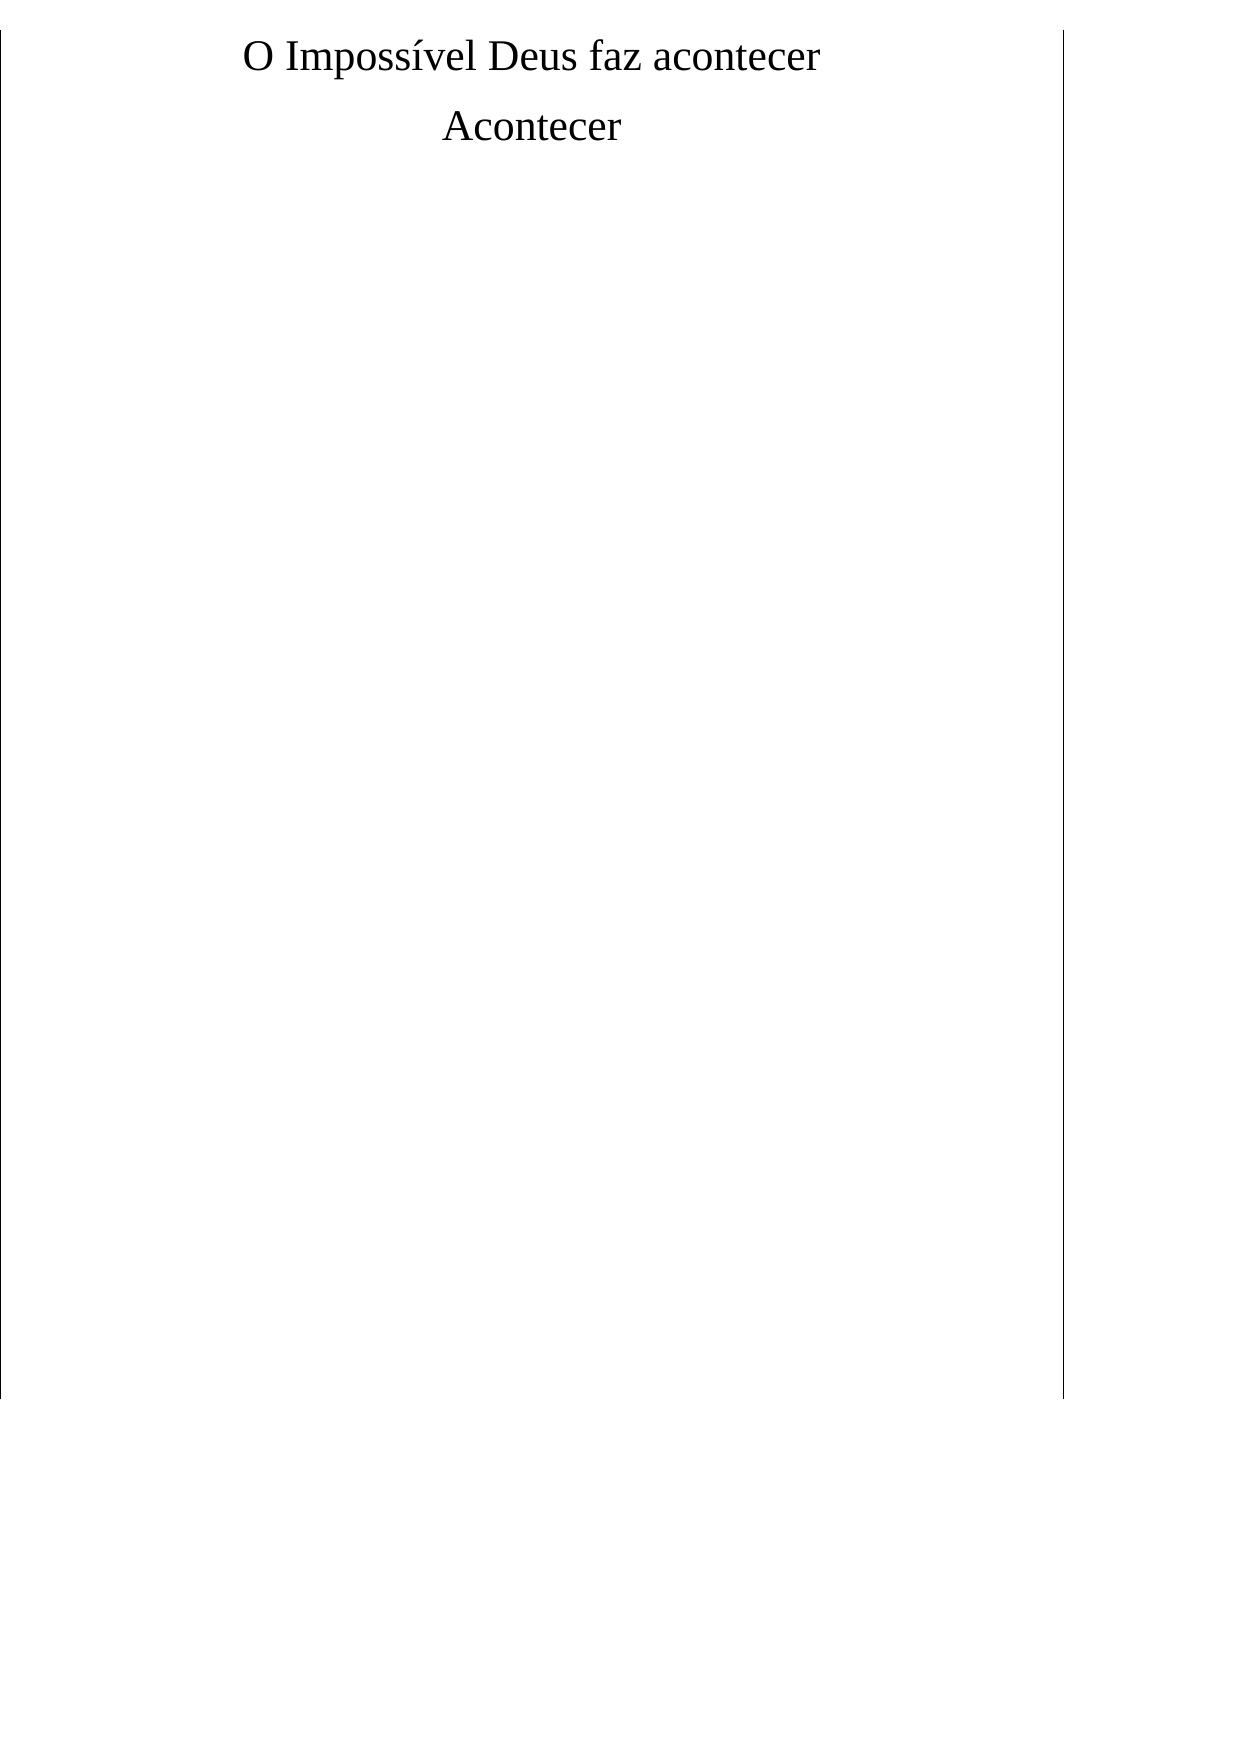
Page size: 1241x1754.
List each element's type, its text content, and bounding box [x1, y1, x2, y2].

text Acontecer [29, 100, 1033, 150]
text O Impossível Deus faz acontecer [29, 29, 1033, 80]
